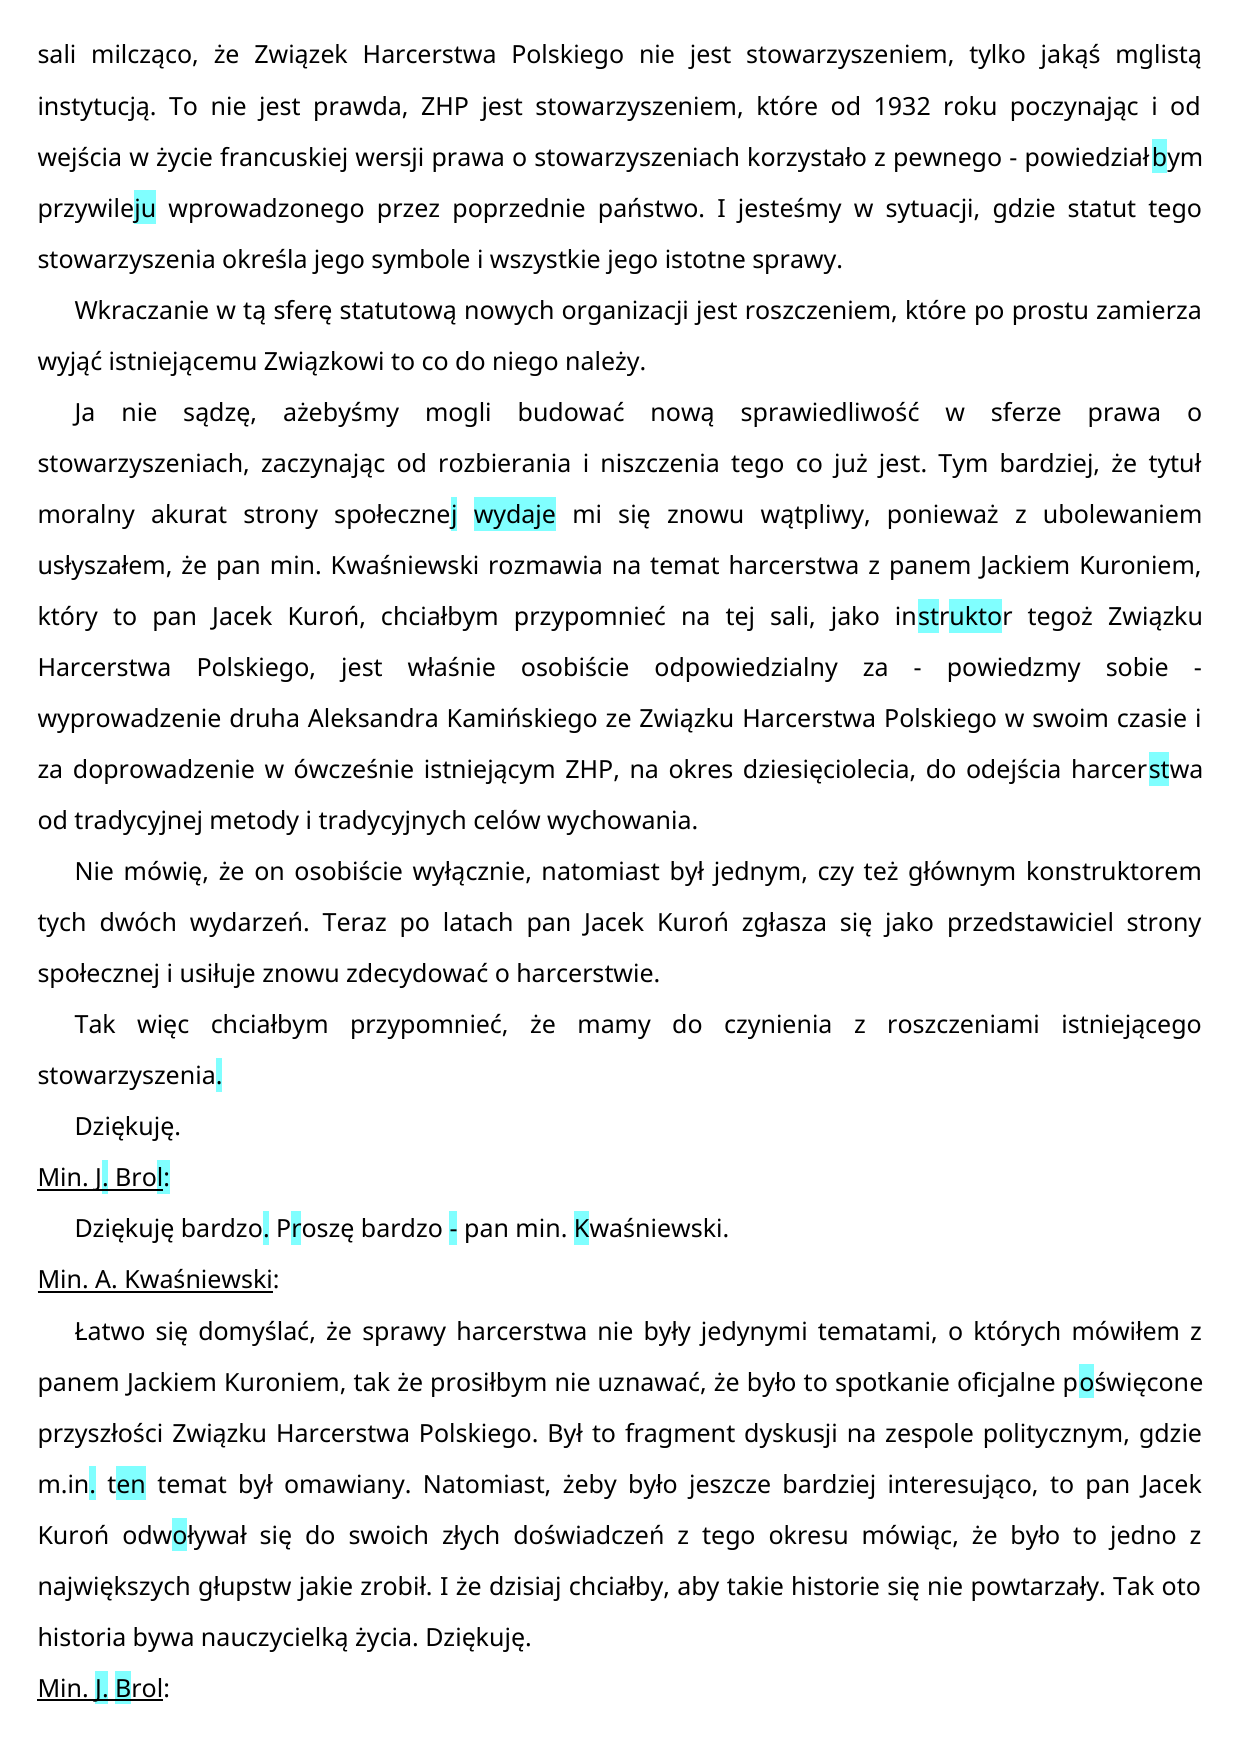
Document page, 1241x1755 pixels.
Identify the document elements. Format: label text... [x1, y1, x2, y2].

text Min. A. Kwaśniewski: [37, 1262, 1203, 1296]
text Min. J. Brol: [37, 1671, 1203, 1704]
text Dziękuję. [37, 1109, 1203, 1143]
text Wkraczanie w tą sferę statutową nowych organizacji jest roszczeniem, które po prostu zamierza wyjąć istniejącemu Związkowi to co do niego należy. [37, 292, 1203, 377]
text Łatwo się domyślać, że sprawy harcerstwa nie były jedynymi tematami, o których mówiłem z panem Jackiem Kuroniem, tak że prosiłbym nie uznawać, że było to spotkanie oficjalne poświęcone przyszłości Związku Harcerstwa Polskiego. Był to fragment dyskusji na zespole politycznym, gdzie m.in. ten temat był omawiany. Natomiast, żeby było jeszcze bardziej interesująco, to pan Jacek Kuroń odwoływał się do swoich złych doświadczeń z tego okresu mówiąc, że było to jedno z największych głupstw jakie zrobił. I że dzisiaj chciałby, aby takie historie się nie powtarzały. Tak oto historia bywa nauczycielką życia. Dziękuję. [37, 1313, 1203, 1653]
text Tak więc chciałbym przypomnieć, że mamy do czynienia z roszczeniami istniejącego stowarzyszenia. [37, 1007, 1203, 1092]
text Nie mówię, że on osobiście wyłącznie, natomiast był jednym, czy też głównym konstruktorem tych dwóch wydarzeń. Teraz po latach pan Jacek Kuroń zgłasza się jako przedstawiciel strony społecznej i usiłuje znowu zdecydować o harcerstwie. [37, 854, 1203, 990]
text Dziękuję bardzo. Proszę bardzo - pan min. Kwaśniewski. [37, 1211, 1203, 1245]
text Min. J. Brol: [37, 1160, 1203, 1194]
text sali milcząco, że Związek Harcerstwa Polskiego nie jest stowarzyszeniem, tylko jakąś mglistą instytucją. To nie jest prawda, ZHP jest stowarzyszeniem, które od 1932 roku poczynając i od wejścia w życie francuskiej wersji prawa o stowarzyszeniach korzystało z pewnego - powiedziałbym przywileju wprowadzonego przez poprzednie państwo. I jesteśmy w sytuacji, gdzie statut tego stowarzyszenia określa jego symbole i wszystkie jego istotne sprawy. [37, 37, 1203, 275]
text Ja nie sądzę, ażebyśmy mogli budować nową sprawiedliwość w sferze prawa o stowarzyszeniach, zaczynając od rozbierania i niszczenia tego co już jest. Tym bardziej, że tytuł moralny akurat strony społecznej wydaje mi się znowu wątpliwy, ponieważ z ubolewaniem usłyszałem, że pan min. Kwaśniewski rozmawia na temat harcerstwa z panem Jackiem Kuroniem, który to pan Jacek Kuroń, chciałbym przypomnieć na tej sali, jako instruktor tegoż Związku Harcerstwa Polskiego, jest właśnie osobiście odpowiedzialny za - powiedzmy sobie - wyprowadzenie druha Aleksandra Kamińskiego ze Związku Harcerstwa Polskiego w swoim czasie i za doprowadzenie w ówcześnie istniejącym ZHP, na okres dziesięciolecia, do odejścia harcerstwa od tradycyjnej metody i tradycyjnych celów wychowania. [37, 394, 1203, 837]
